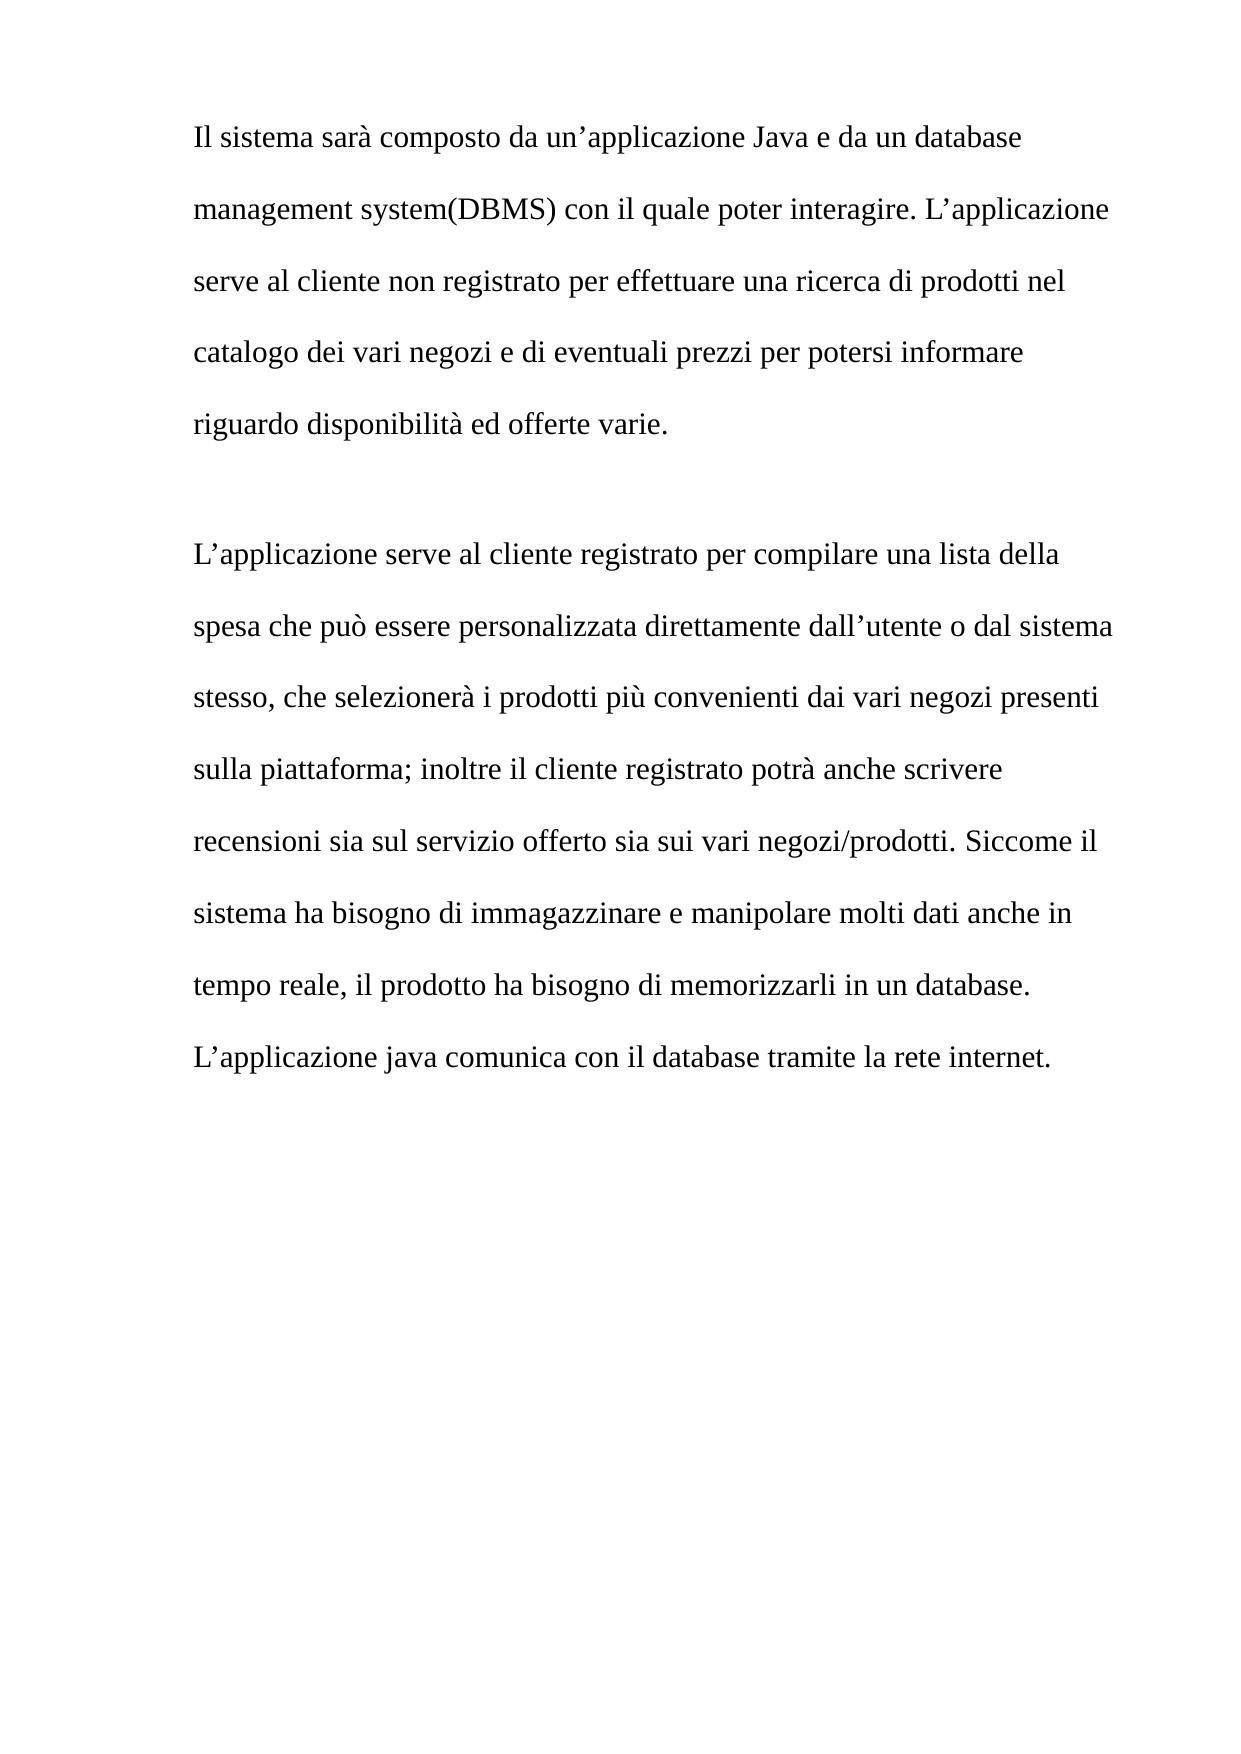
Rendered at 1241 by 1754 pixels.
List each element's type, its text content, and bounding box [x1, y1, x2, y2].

list Il sistema sarà composto da un’applicazione Java e da un database management system(DBMS) con il quale poter interagire. L’applicazione serve al cliente non registrato per effettuare una ricerca di prodotti nel catalogo dei vari negozi e di eventuali prezzi per potersi informare riguardo disponibilità ed offerte varie. [156, 118, 1122, 442]
list L’applicazione serve al cliente registrato per compilare una lista della spesa che può essere personalizzata direttamente dall’utente o dal sistema stesso, che selezionerà i prodotti più convenienti dai vari negozi presenti sulla piattaforma; inoltre il cliente registrato potrà anche scrivere recensioni sia sul servizio offerto sia sui vari negozi/prodotti. Siccome il sistema ha bisogno di immagazzinare e manipolare molti dati anche in tempo reale, il prodotto ha bisogno di memorizzarli in un database. L’applicazione java comunica con il database tramite la rete internet. [156, 535, 1122, 1074]
